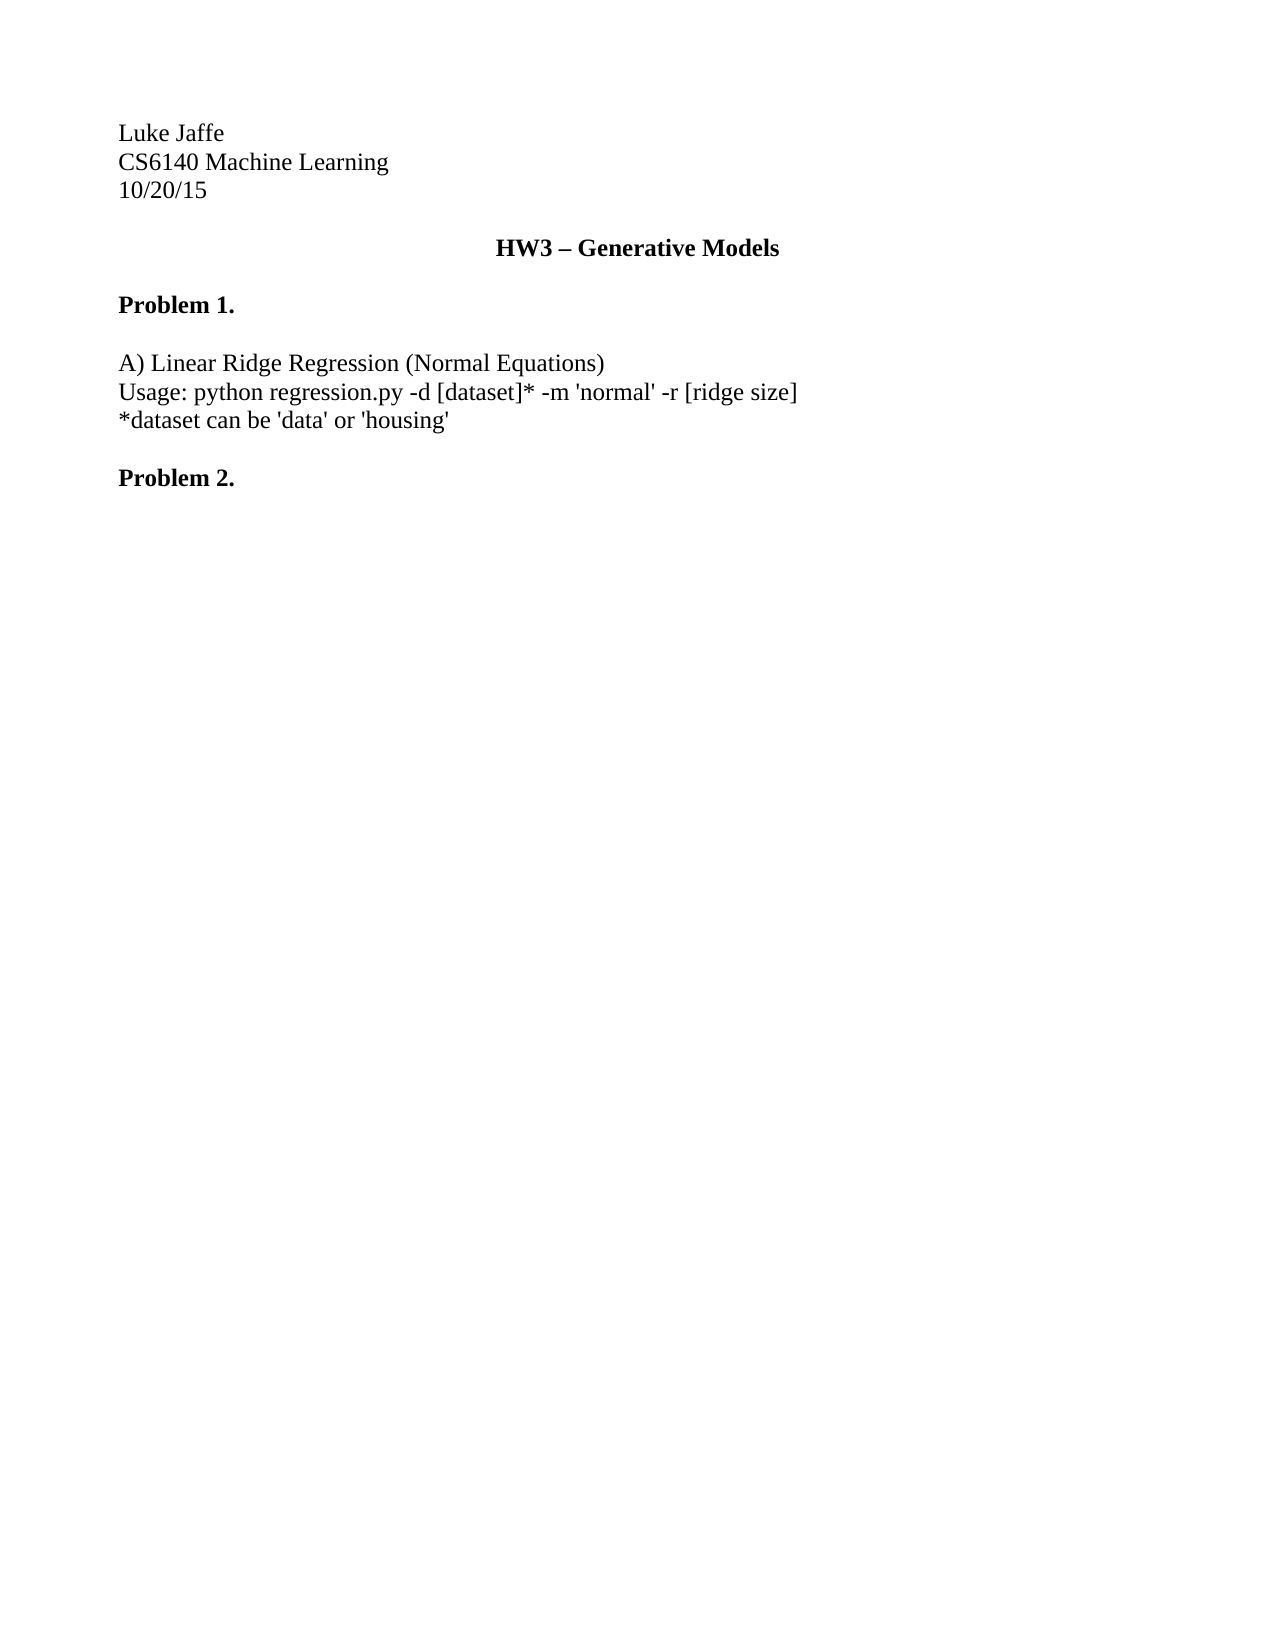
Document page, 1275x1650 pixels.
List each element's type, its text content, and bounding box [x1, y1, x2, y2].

text *dataset can be 'data' or 'housing' [118, 406, 1157, 434]
text Problem 2. [118, 463, 1157, 492]
text A) Linear Ridge Regression (Normal Equations) [118, 348, 1157, 377]
text Problem 1. [118, 291, 1157, 319]
text HW3 – Generative Models [118, 233, 1157, 262]
text Luke Jaffe [118, 118, 1157, 147]
text 10/20/15 [118, 176, 1157, 204]
text Usage: python regression.py -d [dataset]* -m 'normal' -r [ridge size] [118, 377, 1157, 406]
text CS6140 Machine Learning [118, 147, 1157, 176]
